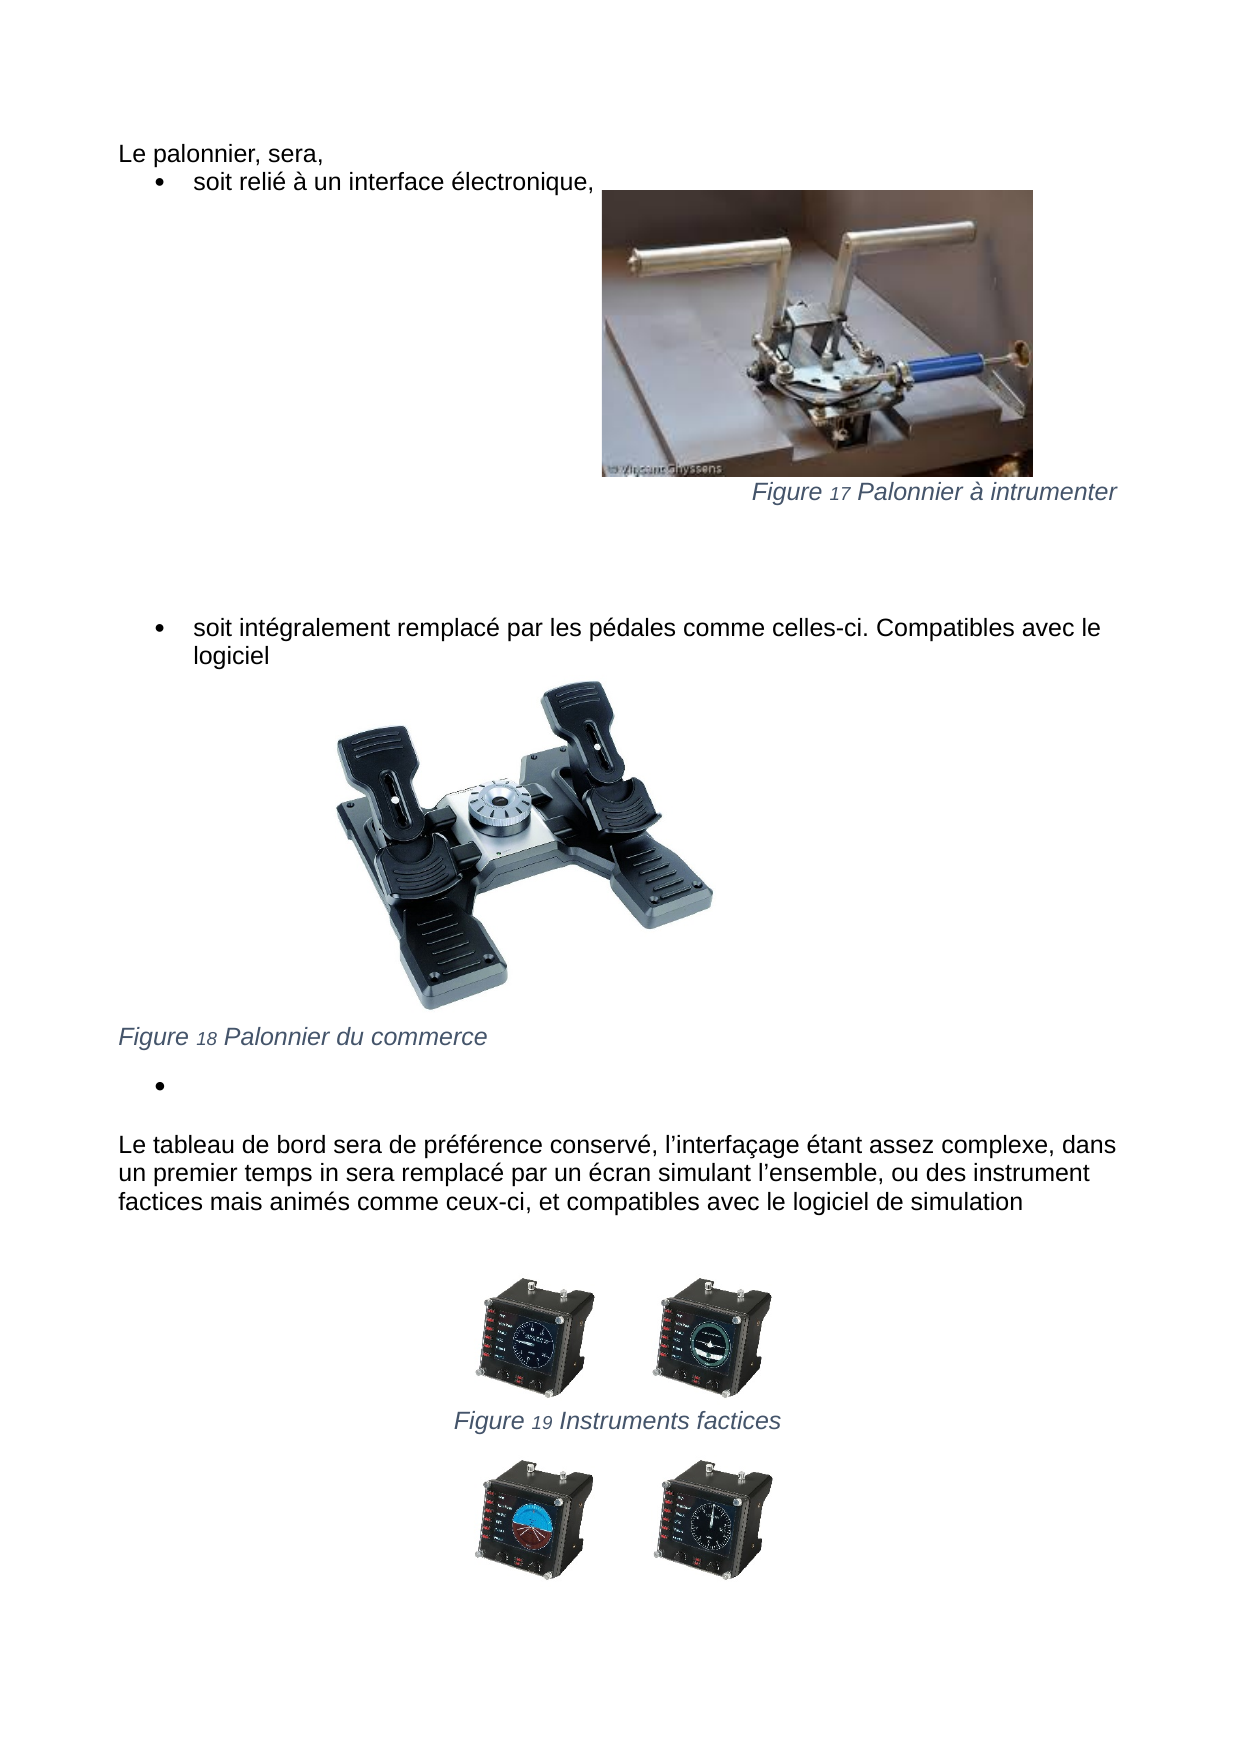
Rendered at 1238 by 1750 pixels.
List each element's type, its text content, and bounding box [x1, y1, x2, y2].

text Figure 19 Instruments factices [118, 1406, 1119, 1435]
text Figure 18 Palonnier du commerce [118, 1022, 1119, 1051]
list soit intégralement remplacé par les pédales comme celles-ci. Compatibles avec le logiciel [156, 612, 1119, 1022]
text Le palonnier, sera, [118, 138, 1119, 167]
text Le tableau de bord sera de préférence conservé, l’interfaçage étant assez complexe, dans un premier temps in sera remplacé par un écran simulant l’ensemble, ou des instrument factices mais animés comme ceux-ci, et compatibles avec le logiciel de simulation [118, 1129, 1119, 1216]
text Figure 17 Palonnier à intrumenter [118, 477, 1119, 505]
list soit relié à un interface électronique, [156, 167, 1119, 477]
